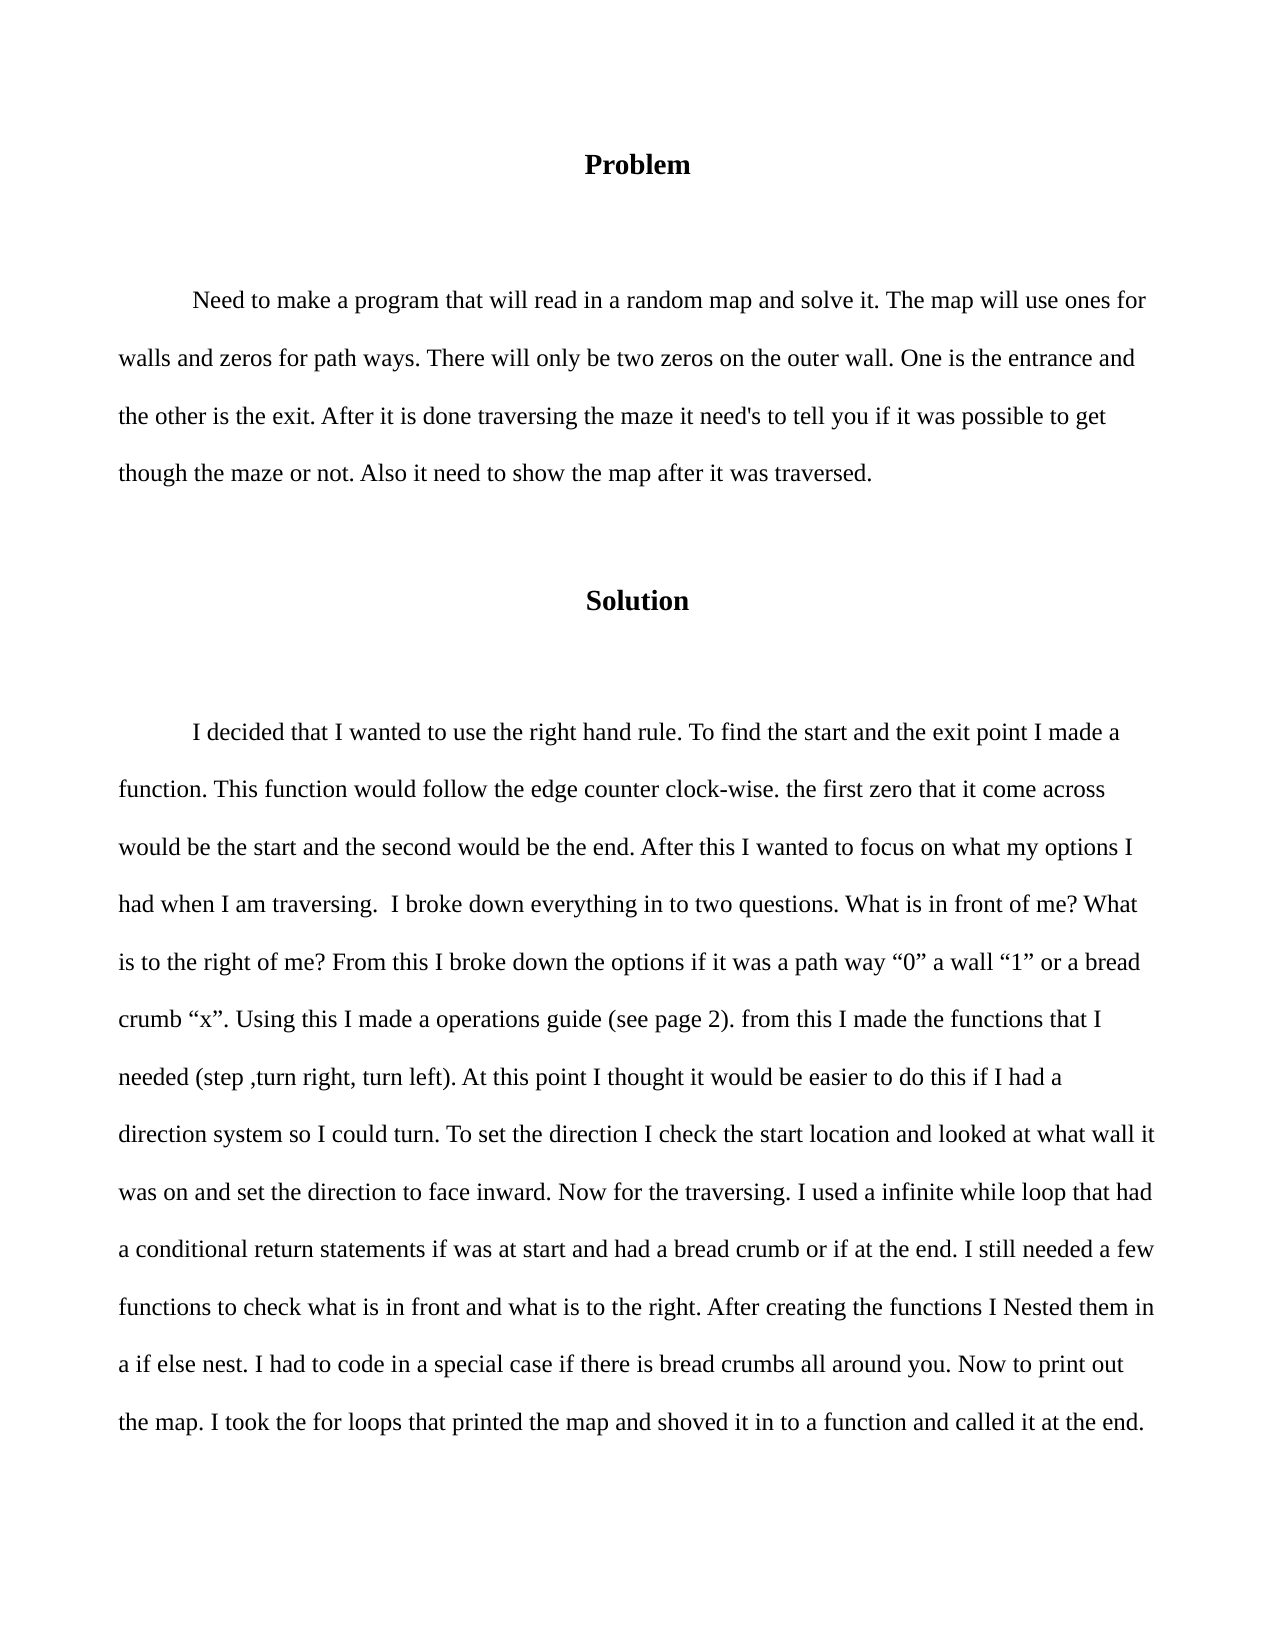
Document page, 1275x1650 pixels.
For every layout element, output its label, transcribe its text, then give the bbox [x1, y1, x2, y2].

text Problem [118, 147, 1157, 180]
text I decided that I wanted to use the right hand rule. To find the start and the exit point I made a function. This function would follow the edge counter clock-wise. the first zero that it come across would be the start and the second would be the end. After this I wanted to focus on what my options I had when I am traversing. I broke down everything in to two questions. What is in front of me? What is to the right of me? From this I broke down the options if it was a path way “0” a wall “1” or a bread crumb “x”. Using this I made a operations guide (see page 2). from this I made the functions that I needed (step ,turn right, turn left). At this point I thought it would be easier to do this if I had a direction system so I could turn. To set the direction I check the start location and looked at what wall it was on and set the direction to face inward. Now for the traversing. I used a infinite while loop that had a conditional return statements if was at start and had a bread crumb or if at the end. I still needed a few functions to check what is in front and what is to the right. After creating the functions I Nested them in a if else nest. I had to code in a special case if there is bread crumbs all around you. Now to print out the map. I took the for loops that printed the map and shoved it in to a function and called it at the end. [118, 717, 1157, 1436]
text Solution [118, 583, 1157, 616]
text Need to make a program that will read in a random map and solve it. The map will use ones for walls and zeros for path ways. There will only be two zeros on the outer wall. One is the entrance and the other is the exit. After it is done traversing the maze it need's to tell you if it was possible to get though the maze or not. Also it need to show the map after it was traversed. [118, 281, 1157, 487]
